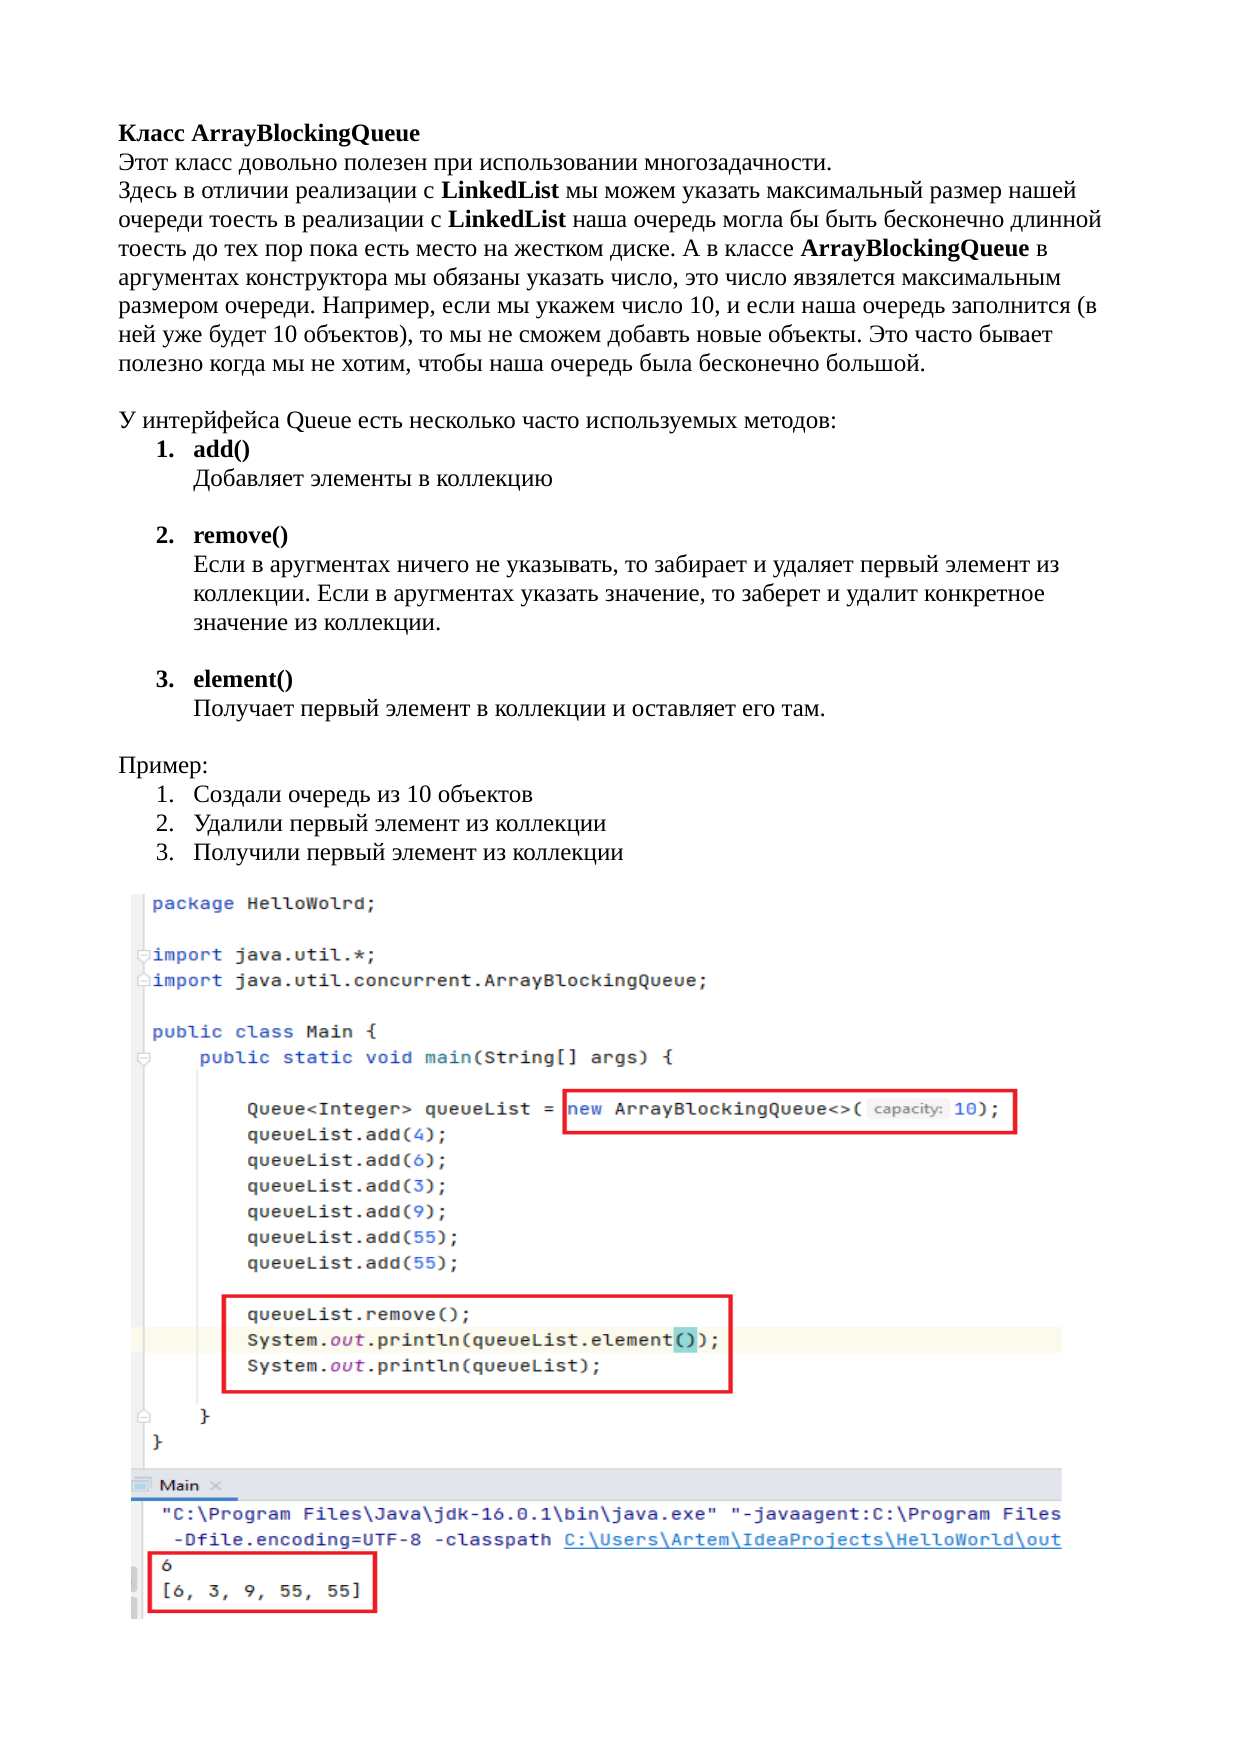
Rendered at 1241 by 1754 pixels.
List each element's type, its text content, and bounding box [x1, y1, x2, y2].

text Здесь в отличии реализации с LinkedList мы можем указать максимальный размер нашей очереди тоесть в реализации с LinkedList наша очередь могла бы быть бесконечно длинной тоесть до тех пор пока есть место на жестком диске. А в классе ArrayBlockingQueue в аргументах конструктора мы обязаны указать число, это число явзялется максимальным размером очереди. Например, если мы укажем число 10, и если наша очередь заполнится (в ней уже будет 10 объектов), то мы не сможем добавть новые объекты. Это часто бывает полезно когда мы не хотим, чтобы наша очередь была бесконечно большой. [118, 176, 1122, 377]
list element() [156, 664, 1122, 693]
list Если в аругментах ничего не указывать, то забирает и удаляет первый элемент из коллекции. Если в аругментах указать значение, то заберет и удалит конкретное значение из коллекции. [156, 549, 1122, 636]
text Этот класс довольно полезен при использовании многозадачности. [118, 147, 1122, 176]
text Класс ArrayBlockingQueue [118, 118, 1122, 147]
list Получили первый элемент из коллекции [156, 837, 1122, 866]
text У интерйфейса Queue есть несколько часто используемых методов: [118, 406, 1122, 434]
list Получает первый элемент в коллекции и оставляет его там. [156, 693, 1122, 722]
text Пример: [118, 751, 1122, 779]
picture [131, 894, 1062, 1619]
list add() [156, 434, 1122, 463]
list Создали очередь из 10 объектов [156, 779, 1122, 808]
list Добавляет элементы в коллекцию [156, 463, 1122, 492]
list Удалили первый элемент из коллекции [156, 808, 1122, 837]
list remove() [156, 521, 1122, 549]
